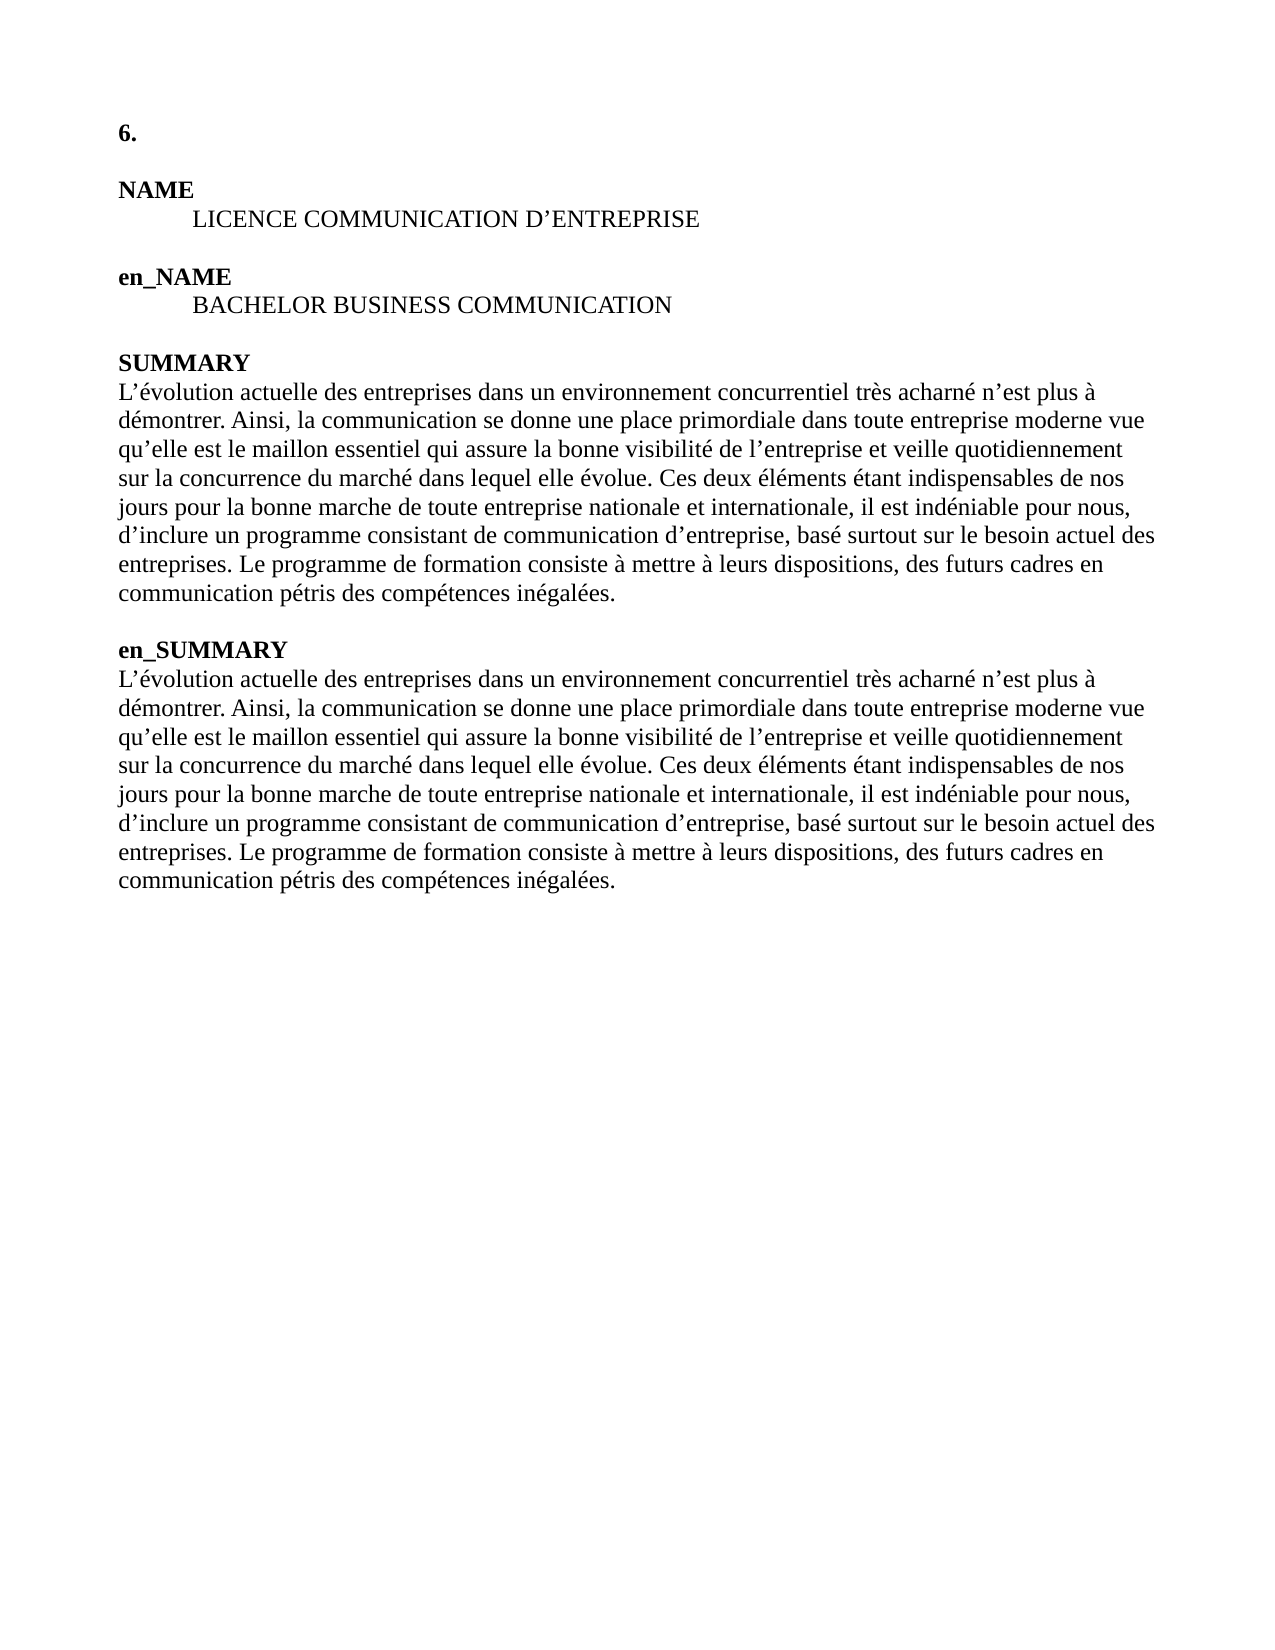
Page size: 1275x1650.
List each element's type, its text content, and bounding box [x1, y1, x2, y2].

text NAME [118, 176, 1157, 204]
text 6. [118, 118, 1157, 147]
text SUMMARY [118, 348, 1157, 377]
text L’évolution actuelle des entreprises dans un environnement concurrentiel très acharné n’est plus à démontrer. Ainsi, la communication se donne une place primordiale dans toute entreprise moderne vue qu’elle est le maillon essentiel qui assure la bonne visibilité de l’entreprise et veille quotidiennement sur la concurrence du marché dans lequel elle évolue. Ces deux éléments étant indispensables de nos jours pour la bonne marche de toute entreprise nationale et internationale, il est indéniable pour nous, d’inclure un programme consistant de communication d’entreprise, basé surtout sur le besoin actuel des entreprises. Le programme de formation consiste à mettre à leurs dispositions, des futurs cadres en communication pétris des compétences inégalées. [118, 664, 1157, 894]
text en_NAME [118, 262, 1157, 291]
text LICENCE COMMUNICATION D’ENTREPRISE [118, 204, 1157, 233]
text L’évolution actuelle des entreprises dans un environnement concurrentiel très acharné n’est plus à démontrer. Ainsi, la communication se donne une place primordiale dans toute entreprise moderne vue qu’elle est le maillon essentiel qui assure la bonne visibilité de l’entreprise et veille quotidiennement sur la concurrence du marché dans lequel elle évolue. Ces deux éléments étant indispensables de nos jours pour la bonne marche de toute entreprise nationale et internationale, il est indéniable pour nous, d’inclure un programme consistant de communication d’entreprise, basé surtout sur le besoin actuel des entreprises. Le programme de formation consiste à mettre à leurs dispositions, des futurs cadres en communication pétris des compétences inégalées. [118, 377, 1157, 607]
text BACHELOR BUSINESS COMMUNICATION [118, 291, 1157, 319]
text en_SUMMARY [118, 636, 1157, 664]
